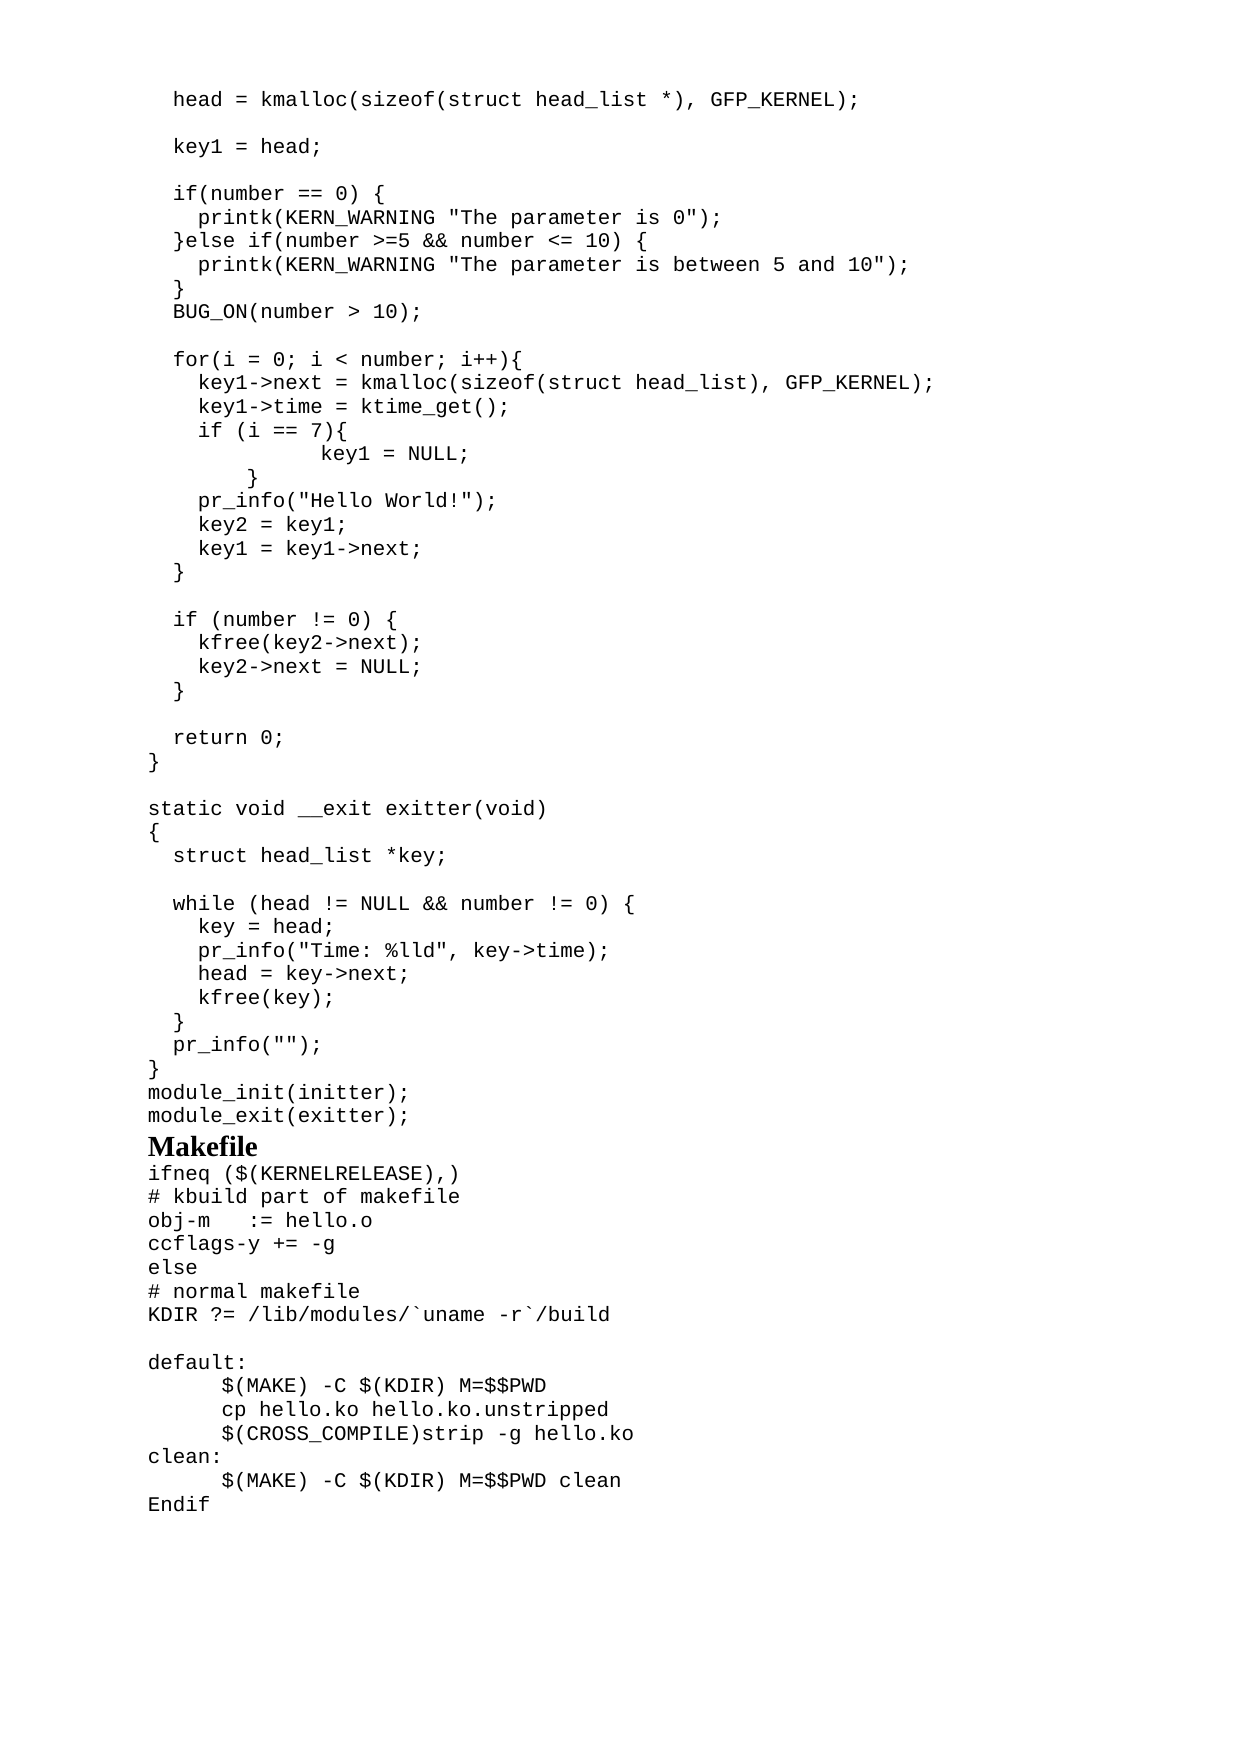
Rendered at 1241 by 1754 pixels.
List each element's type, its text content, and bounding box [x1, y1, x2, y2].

text } [148, 1058, 1152, 1082]
text } [148, 278, 1152, 301]
text obj-m := hello.o [148, 1210, 1152, 1233]
text return 0; [148, 727, 1152, 751]
text key1 = head; [148, 136, 1152, 159]
text default: [148, 1352, 1152, 1375]
text key1->next = kmalloc(sizeof(struct head_list), GFP_KERNEL); [148, 372, 1152, 396]
text pr_info(""); [148, 1034, 1152, 1058]
text head = kmalloc(sizeof(struct head_list *), GFP_KERNEL); [148, 88, 1152, 112]
text key2->next = NULL; [148, 656, 1152, 680]
text } [148, 751, 1152, 774]
text kfree(key2->next); [148, 632, 1152, 656]
text module_init(initter); [148, 1082, 1152, 1105]
text module_exit(exitter); [148, 1105, 1152, 1129]
text Makefile [148, 1129, 1152, 1162]
text key1 = NULL; [148, 443, 1152, 467]
text $(CROSS_COMPILE)strip -g hello.ko [148, 1423, 1152, 1446]
text BUG_ON(number > 10); [148, 301, 1152, 325]
text # kbuild part of makefile [148, 1186, 1152, 1210]
text # normal makefile [148, 1281, 1152, 1304]
text key1->time = ktime_get(); [148, 396, 1152, 419]
text key1 = key1->next; [148, 538, 1152, 561]
text pr_info("Hello World!"); [148, 491, 1152, 514]
text static void __exit exitter(void) [148, 798, 1152, 822]
text clean: [148, 1446, 1152, 1470]
text } [148, 680, 1152, 703]
text while (head != NULL && number != 0) { [148, 892, 1152, 916]
text head = key->next; [148, 963, 1152, 987]
text else [148, 1257, 1152, 1281]
text $(MAKE) -C $(KDIR) M=$$PWD clean [148, 1470, 1152, 1493]
text pr_info("Time: %lld", key->time); [148, 940, 1152, 963]
text key2 = key1; [148, 514, 1152, 538]
text kfree(key); [148, 987, 1152, 1011]
text cp hello.ko hello.ko.unstripped [148, 1399, 1152, 1423]
text for(i = 0; i < number; i++){ [148, 349, 1152, 372]
text if (i == 7){ [148, 419, 1152, 443]
text ccflags-y += -g [148, 1233, 1152, 1257]
text } [148, 467, 1152, 491]
text key = head; [148, 916, 1152, 940]
text ifneq ($(KERNELRELEASE),) [148, 1162, 1152, 1186]
text { [148, 822, 1152, 845]
text } [148, 1011, 1152, 1034]
text if(number == 0) { [148, 183, 1152, 207]
text Endif [148, 1493, 1152, 1517]
text if (number != 0) { [148, 609, 1152, 632]
text struct head_list *key; [148, 845, 1152, 869]
text $(MAKE) -C $(KDIR) M=$$PWD [148, 1375, 1152, 1399]
text }else if(number >=5 && number <= 10) { [148, 230, 1152, 254]
text } [148, 561, 1152, 585]
text printk(KERN_WARNING "The parameter is 0"); [148, 207, 1152, 230]
text KDIR ?= /lib/modules/`uname -r`/build [148, 1304, 1152, 1328]
text printk(KERN_WARNING "The parameter is between 5 and 10"); [148, 254, 1152, 278]
